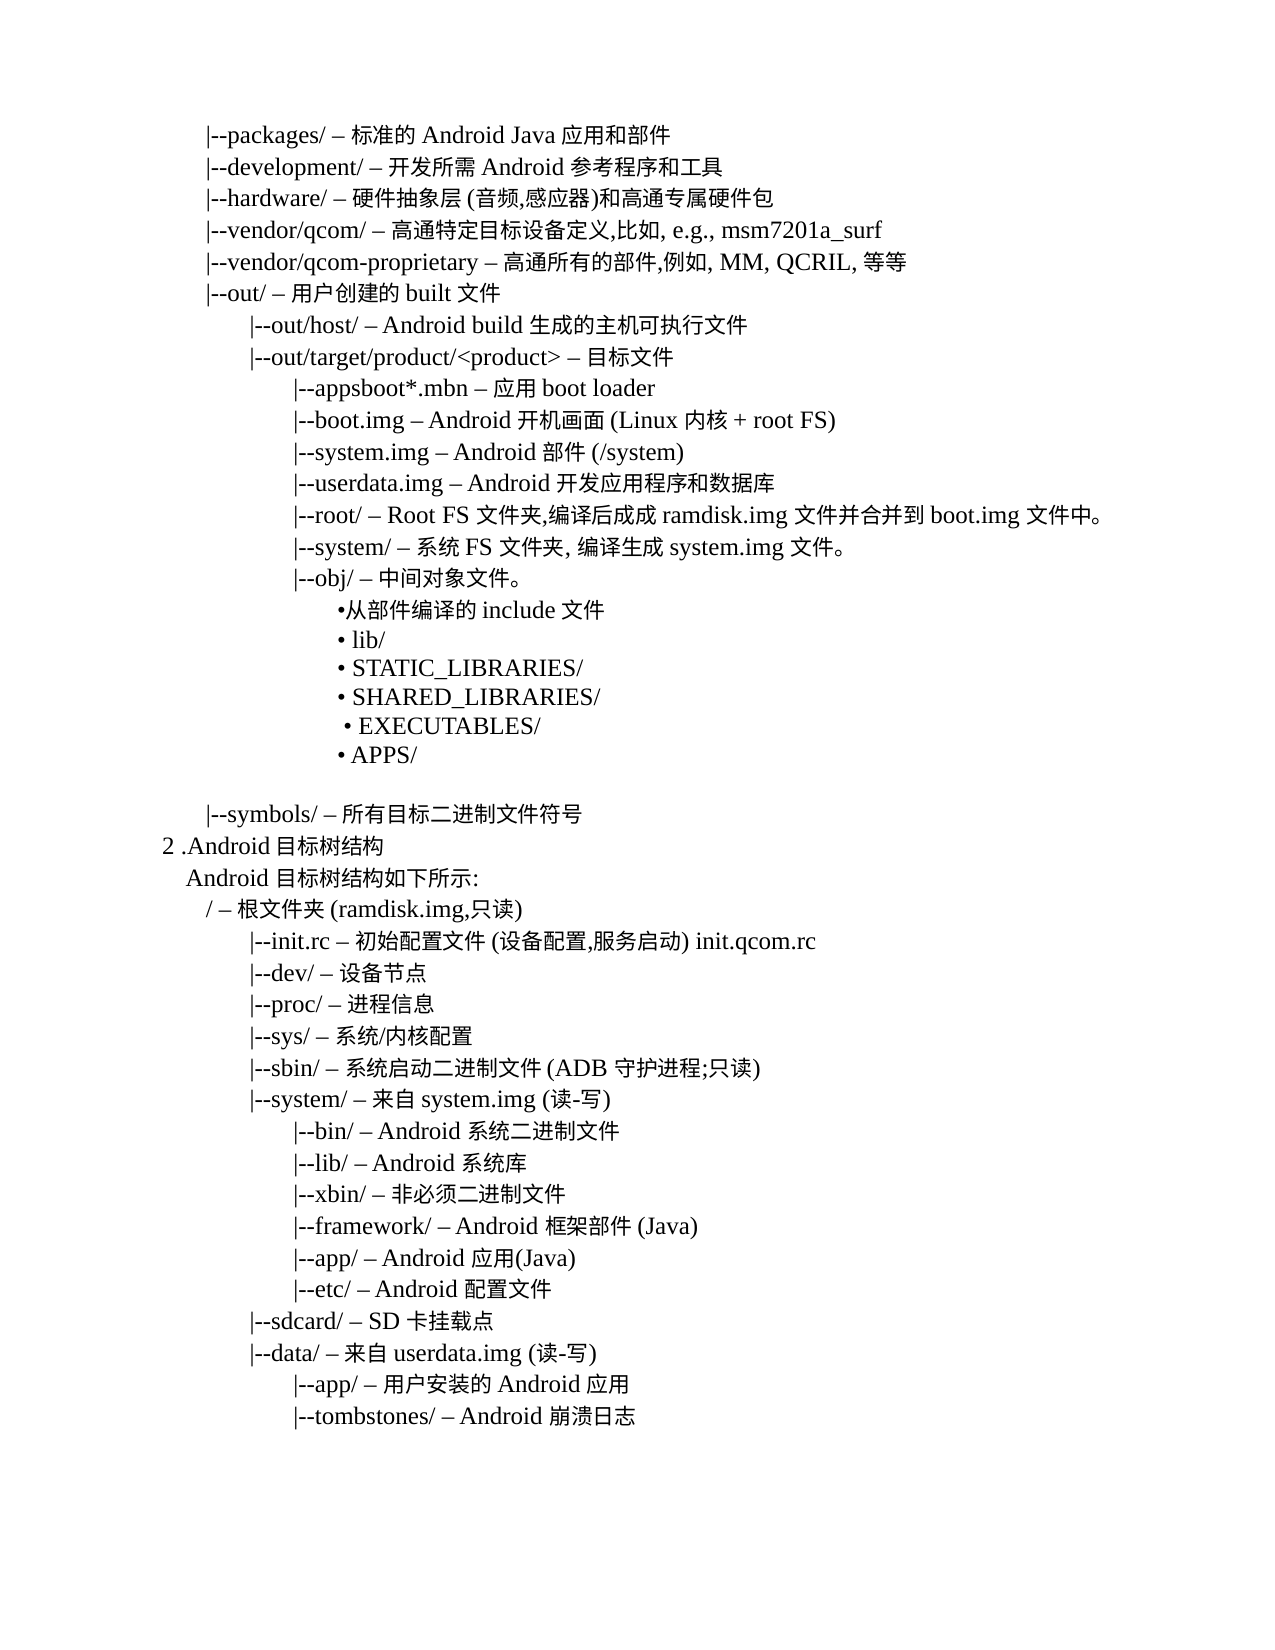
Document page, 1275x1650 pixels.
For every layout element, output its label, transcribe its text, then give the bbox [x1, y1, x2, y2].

text |--appsboot*.mbn – 应用 boot loader [118, 371, 1157, 403]
text Android 目标树结构如下所示: [118, 861, 1157, 892]
text |--system.img – Android 部件 (/system) [118, 435, 1157, 466]
text • SHARED_LIBRARIES/ [118, 682, 1157, 711]
text |--symbols/ – 所有目标二进制文件符号 [118, 797, 1157, 829]
text |--vendor/qcom/ – 高通特定目标设备定义,比如, e.g., msm7201a_surf [118, 213, 1157, 245]
text |--sys/ – 系统/内核配置 [118, 1019, 1157, 1051]
text |--out/host/ – Android build 生成的主机可执行文件 [118, 308, 1157, 340]
text / – 根文件夹 (ramdisk.img,只读) [118, 892, 1157, 924]
text |--obj/ – 中间对象文件。 [118, 561, 1157, 593]
text |--lib/ – Android 系统库 [118, 1146, 1157, 1177]
text |--tombstones/ – Android 崩溃日志 [118, 1399, 1157, 1431]
text |--sbin/ – 系统启动二进制文件 (ADB 守护进程;只读) [118, 1051, 1157, 1082]
text |--data/ – 来自 userdata.img (读-写) [118, 1336, 1157, 1367]
text •从部件编译的 include 文件 [118, 593, 1157, 625]
text |--sdcard/ – SD 卡挂载点 [118, 1304, 1157, 1336]
text • lib/ [118, 625, 1157, 653]
text |--development/ – 开发所需 Android 参考程序和工具 [118, 150, 1157, 181]
text |--app/ – 用户安装的 Android 应用 [118, 1367, 1157, 1399]
text |--app/ – Android 应用(Java) [118, 1241, 1157, 1272]
text |--etc/ – Android 配置文件 [118, 1272, 1157, 1304]
text |--root/ – Root FS 文件夹,编译后成成 ramdisk.img 文件并合并到 boot.img 文件中。 [118, 498, 1157, 530]
text 2 .Android目标树结构 [118, 829, 1157, 861]
text |--boot.img – Android 开机画面 (Linux 内核 + root FS) [118, 403, 1157, 435]
text |--out/target/product/<product> – 目标文件 [118, 340, 1157, 371]
text |--dev/ – 设备节点 [118, 956, 1157, 987]
text |--init.rc – 初始配置文件 (设备配置,服务启动) init.qcom.rc [118, 924, 1157, 956]
text |--userdata.img – Android 开发应用程序和数据库 [118, 466, 1157, 498]
text |--system/ – 来自 system.img (读-写) [118, 1082, 1157, 1114]
text |--xbin/ – 非必须二进制文件 [118, 1177, 1157, 1209]
text |--proc/ – 进程信息 [118, 987, 1157, 1019]
text |--framework/ – Android 框架部件 (Java) [118, 1209, 1157, 1241]
text |--packages/ – 标准的 Android Java 应用和部件 [118, 118, 1157, 150]
text • STATIC_LIBRARIES/ [118, 653, 1157, 682]
text |--out/ – 用户创建的 built 文件 [118, 276, 1157, 308]
text • APPS/ [118, 740, 1157, 768]
text |--system/ – 系统 FS 文件夹, 编译生成 system.img 文件。 [118, 530, 1157, 561]
text |--hardware/ – 硬件抽象层 (音频,感应器)和高通专属硬件包 [118, 181, 1157, 213]
text • EXECUTABLES/ [118, 711, 1157, 740]
text |--bin/ – Android 系统二进制文件 [118, 1114, 1157, 1146]
text |--vendor/qcom-proprietary – 高通所有的部件,例如, MM, QCRIL, 等等 [118, 245, 1157, 276]
